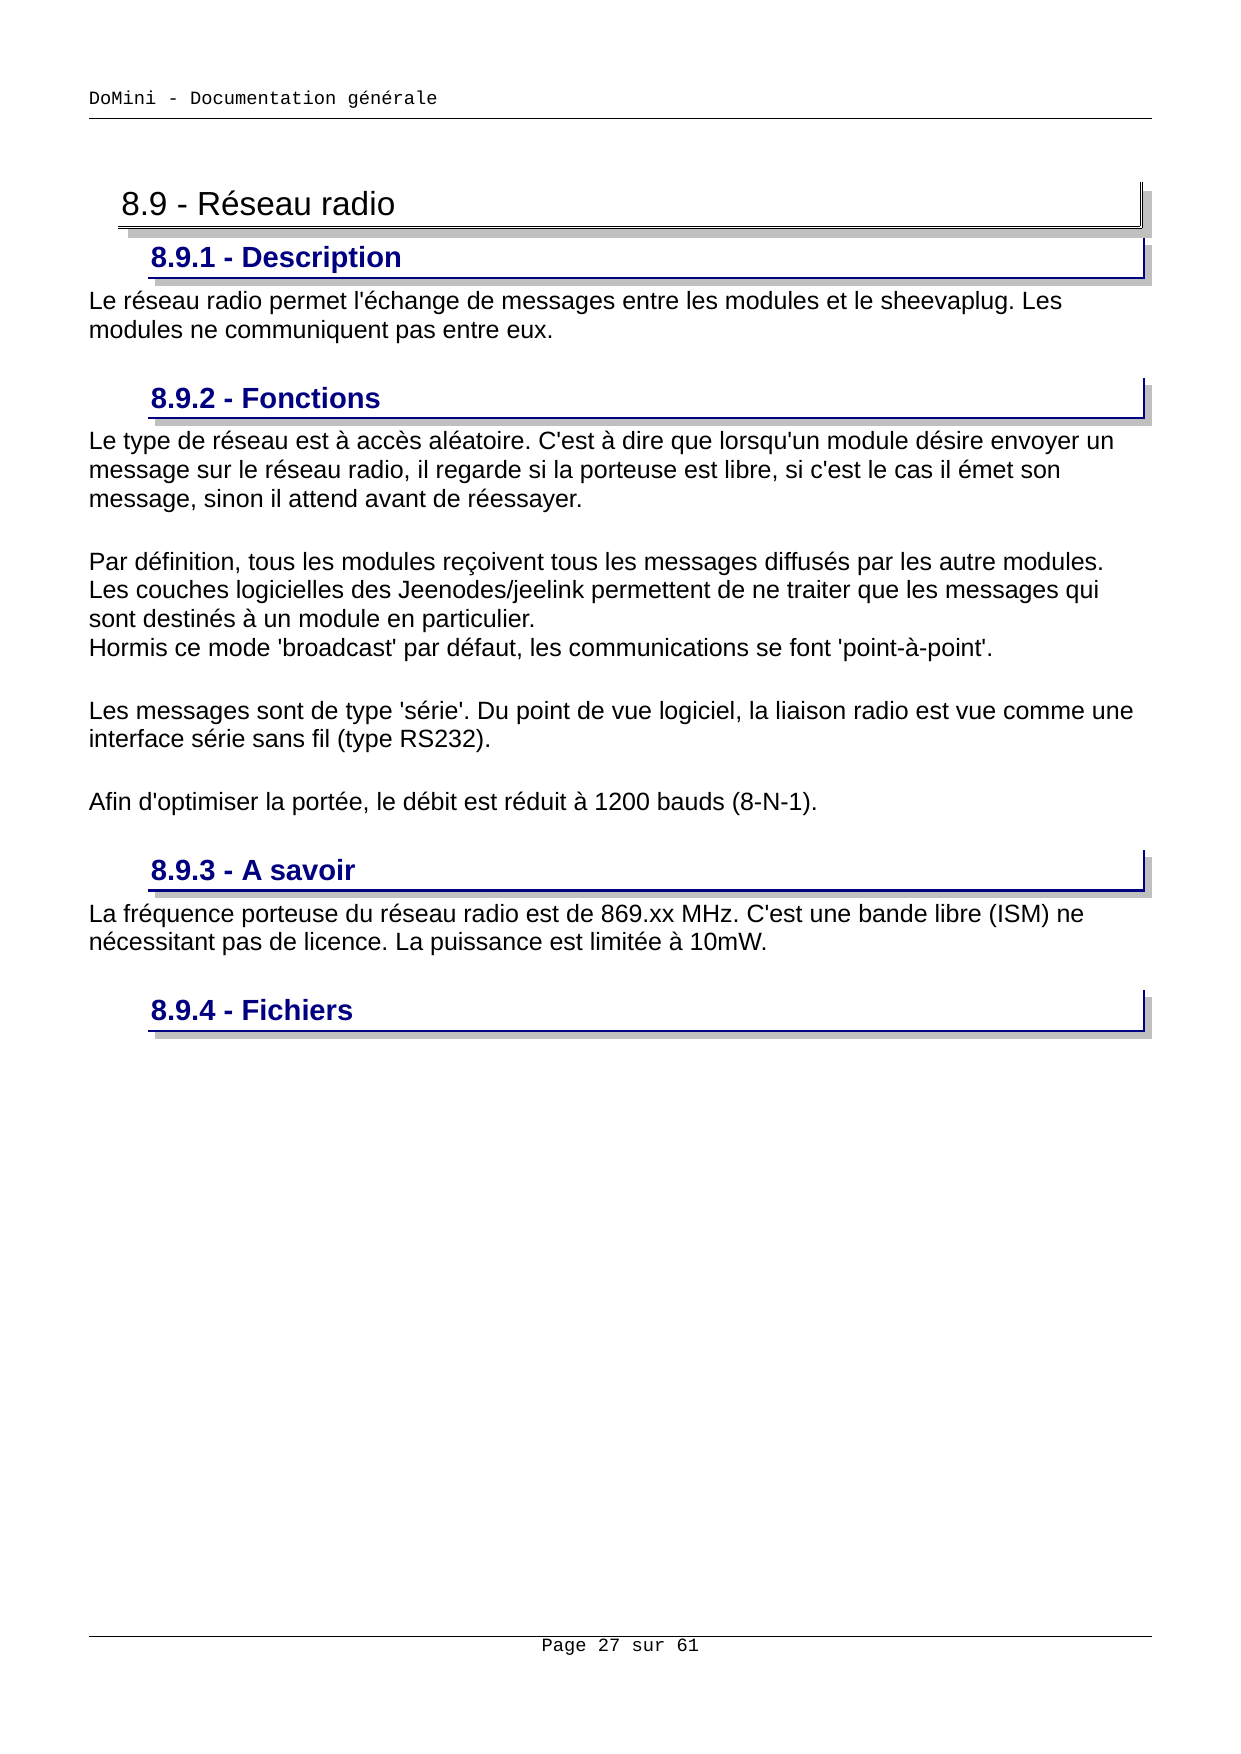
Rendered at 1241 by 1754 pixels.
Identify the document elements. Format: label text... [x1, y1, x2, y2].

text La fréquence porteuse du réseau radio est de 869.xx MHz. C'est une bande libre (ISM) ne nécessitant pas de licence. La puissance est limitée à 10mW. [88, 898, 1152, 956]
text Les messages sont de type 'série'. Du point de vue logiciel, la liaison radio est vue comme une interface série sans fil (type RS232). [88, 696, 1152, 753]
subtitle Fichiers [148, 990, 1143, 1030]
subtitle A savoir [148, 850, 1143, 889]
subtitle Description [148, 238, 1143, 277]
subtitle Réseau radio [118, 182, 1142, 228]
text Le réseau radio permet l'échange de messages entre les modules et le sheevaplug. Les modules ne communiquent pas entre eux. [88, 286, 1152, 344]
text Afin d'optimiser la portée, le débit est réduit à 1200 bauds (8-N-1). [88, 787, 1152, 816]
text Hormis ce mode 'broadcast' par défaut, les communications se font 'point-à-point'. [88, 633, 1152, 662]
text Le type de réseau est à accès aléatoire. C'est à dire que lorsqu'un module désire envoyer un message sur le réseau radio, il regarde si la porteuse est libre, si c'est le cas il émet son message, sinon il attend avant de réessayer. [88, 426, 1152, 512]
subtitle Fonctions [148, 378, 1143, 417]
text Par définition, tous les modules reçoivent tous les messages diffusés par les autre modules. Les couches logicielles des Jeenodes/jeelink permettent de ne traiter que les messages qui sont destinés à un module en particulier. [88, 547, 1152, 633]
